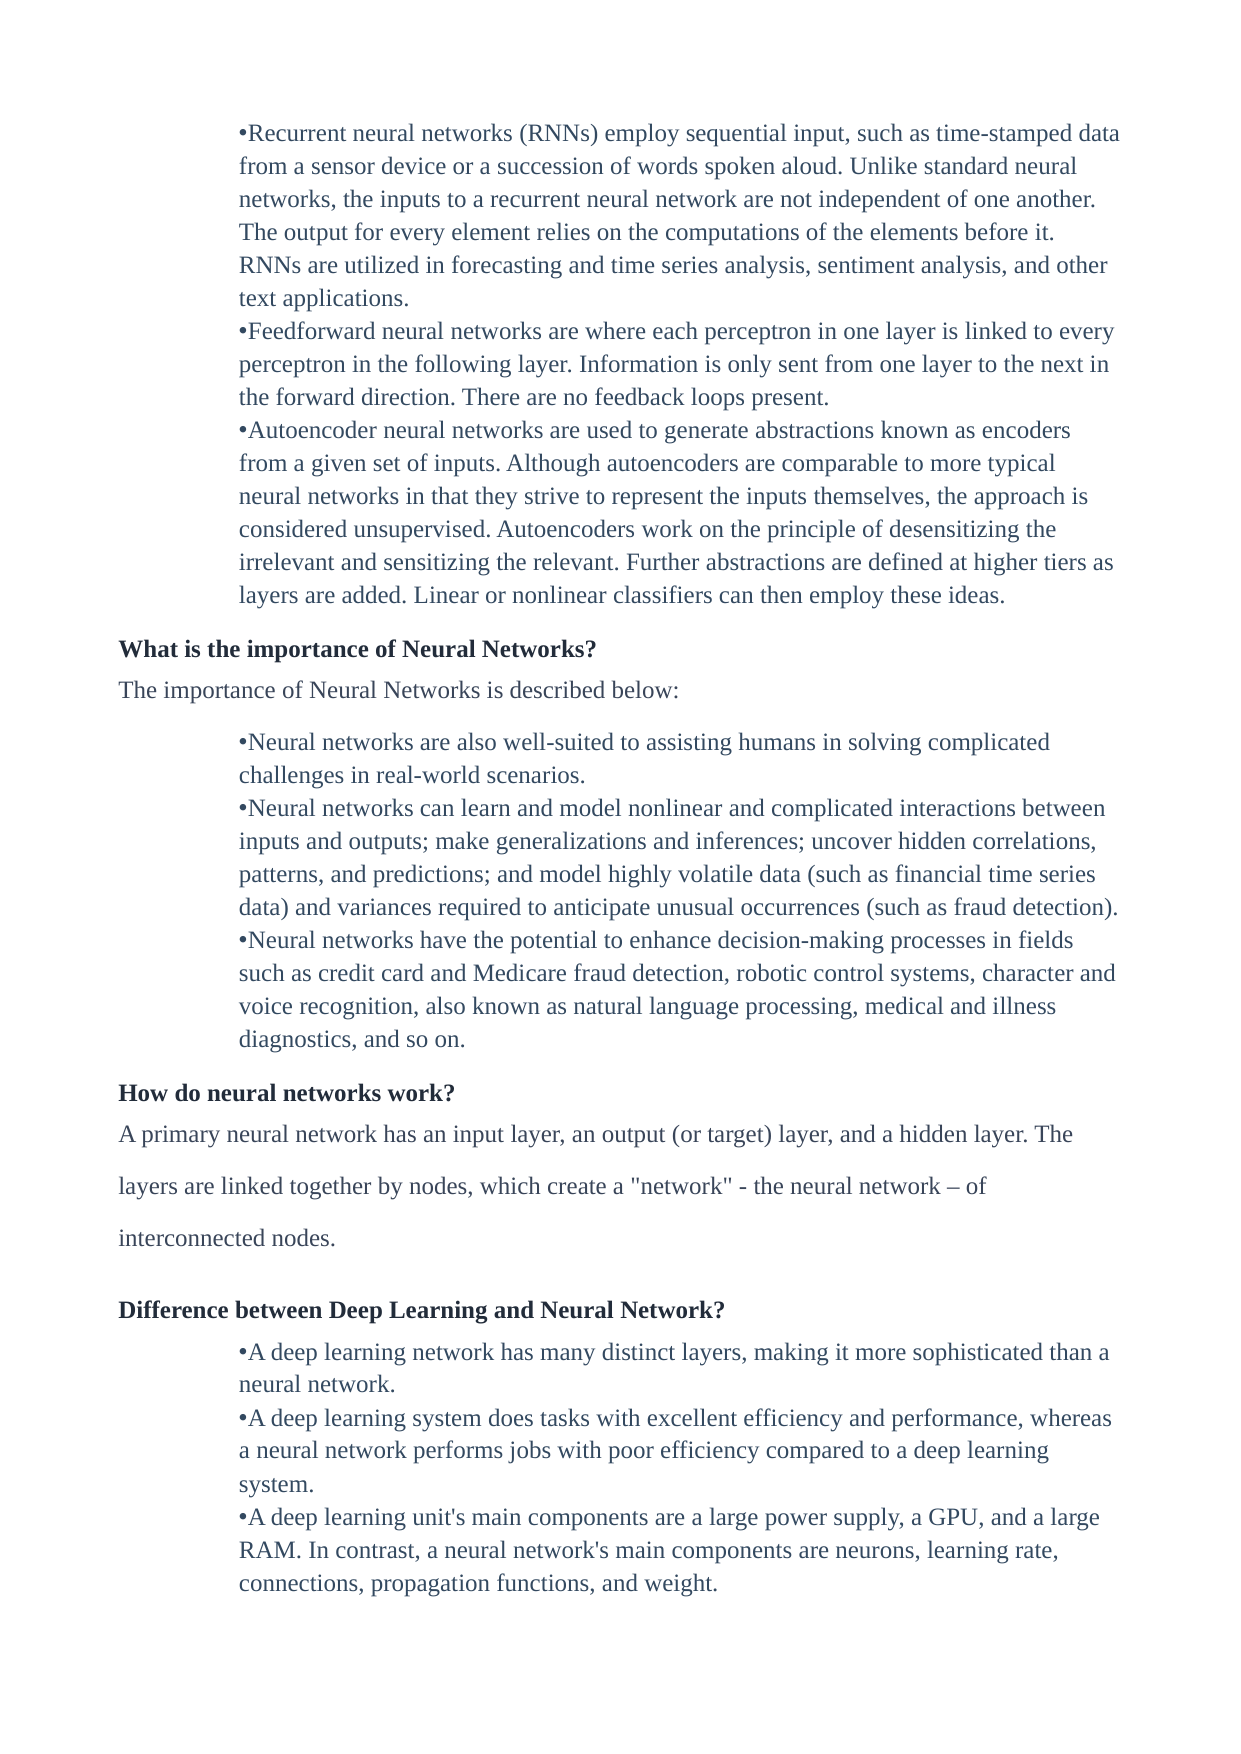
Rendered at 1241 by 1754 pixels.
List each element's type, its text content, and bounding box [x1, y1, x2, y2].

subtitle How do neural networks work? [118, 1078, 1122, 1107]
list A deep learning system does tasks with excellent efficiency and performance, whereas a neural network performs jobs with poor efficiency compared to a deep learning system. [165, 1403, 1122, 1497]
list Neural networks can learn and model nonlinear and complicated interactions between inputs and outputs; make generalizations and inferences; uncover hidden correlations, patterns, and predictions; and model highly volatile data (such as financial time series data) and variances required to anticipate unusual occurrences (such as fraud detection). [165, 793, 1122, 921]
text A primary neural network has an input layer, an output (or target) layer, and a hidden layer. The layers are linked together by nodes, which create a "network" - the neural network – of interconnected nodes. [118, 1119, 1122, 1252]
list Recurrent neural networks (RNNs) employ sequential input, such as time-stamped data from a sensor device or a succession of words spoken aloud. Unlike standard neural networks, the inputs to a recurrent neural network are not independent of one another. The output for every element relies on the computations of the elements before it. RNNs are utilized in forecasting and time series analysis, sentiment analysis, and other text applications. [165, 118, 1122, 312]
list A deep learning unit's main components are a large power supply, a GPU, and a large RAM. In contrast, a neural network's main components are neurons, learning rate, connections, propagation functions, and weight. [165, 1502, 1122, 1596]
list A deep learning network has many distinct layers, making it more sophisticated than a neural network. [165, 1337, 1122, 1398]
list Autoencoder neural networks are used to generate abstractions known as encoders from a given set of inputs. Although autoencoders are comparable to more typical neural networks in that they strive to represent the inputs themselves, the approach is considered unsupervised. Autoencoders work on the principle of desensitizing the irrelevant and sensitizing the relevant. Further abstractions are defined at higher tiers as layers are added. Linear or nonlinear classifiers can then employ these ideas. [165, 415, 1122, 609]
subtitle What is the importance of Neural Networks? [118, 634, 1122, 663]
list Feedforward neural networks are where each perceptron in one layer is linked to every perceptron in the following layer. Information is only sent from one layer to the next in the forward direction. There are no feedback loops present. [165, 316, 1122, 411]
list Neural networks have the potential to enhance decision-making processes in fields such as credit card and Medicare fraud detection, robotic control systems, character and voice recognition, also known as natural language processing, medical and illness diagnostics, and so on. [165, 925, 1122, 1053]
text The importance of Neural Networks is described below: [118, 676, 1122, 704]
list Neural networks are also well-suited to assisting humans in solving complicated challenges in real-world scenarios. [165, 727, 1122, 789]
subtitle Difference between Deep Learning and Neural Network? [118, 1295, 1122, 1324]
